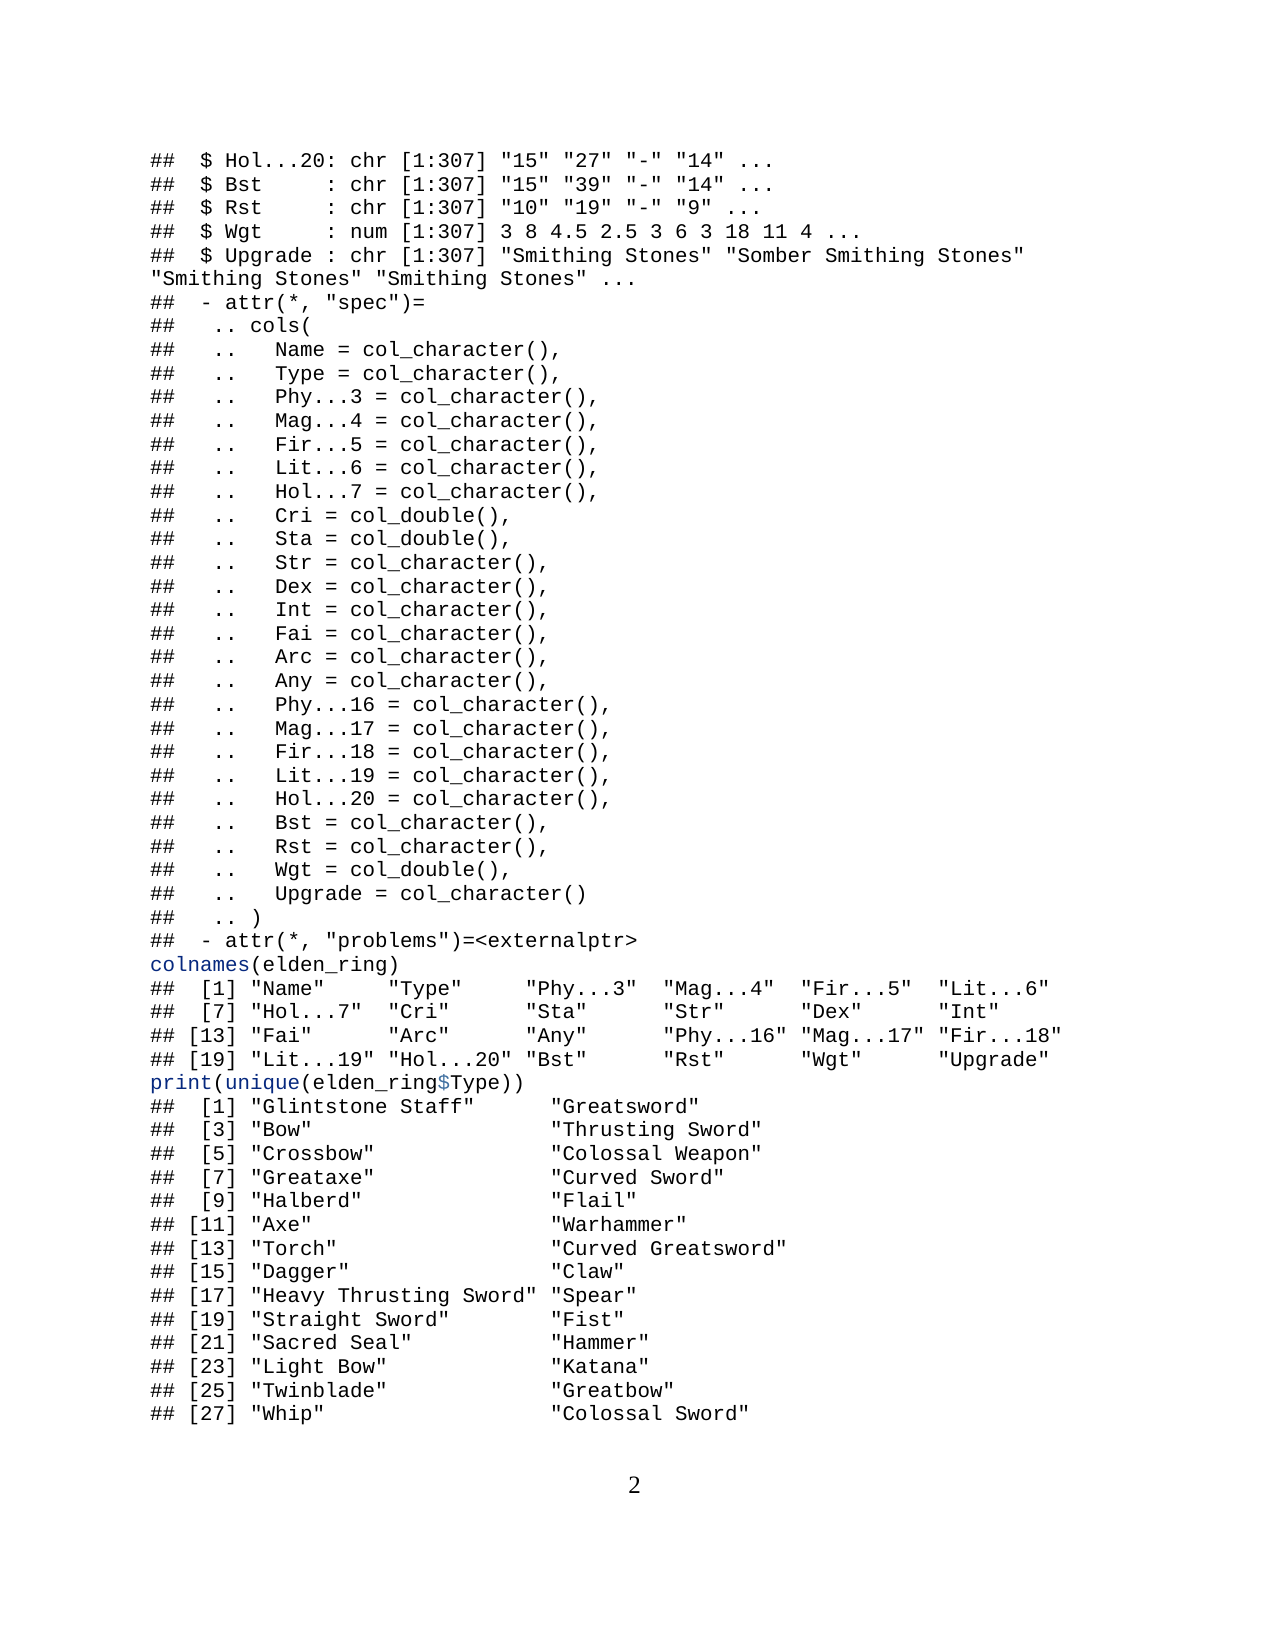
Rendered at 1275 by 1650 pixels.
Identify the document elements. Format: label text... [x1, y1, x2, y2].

text ## [11] "Axe" "Warhammer" [150, 1214, 1125, 1238]
text ## [5] "Crossbow" "Colossal Weapon" [150, 1143, 1125, 1167]
text ## .. Lit...19 = col_character(), [150, 765, 1125, 788]
text ## [21] "Sacred Seal" "Hammer" [150, 1332, 1125, 1356]
text ## .. Sta = col_double(), [150, 528, 1125, 552]
text ## [1] "Glintstone Staff" "Greatsword" [150, 1096, 1125, 1119]
text ## .. cols( [150, 316, 1125, 339]
text ## .. Cri = col_double(), [150, 505, 1125, 528]
text ## .. Bst = col_character(), [150, 812, 1125, 836]
text ## .. Any = col_character(), [150, 670, 1125, 694]
text ## .. Int = col_character(), [150, 599, 1125, 623]
text ## [15] "Dagger" "Claw" [150, 1261, 1125, 1285]
text ## [9] "Halberd" "Flail" [150, 1190, 1125, 1214]
text ## .. Mag...17 = col_character(), [150, 717, 1125, 741]
text ## .. Hol...7 = col_character(), [150, 481, 1125, 505]
text ## .. Name = col_character(), [150, 339, 1125, 363]
text ## $ Wgt : num [1:307] 3 8 4.5 2.5 3 6 3 18 11 4 ... [150, 221, 1125, 244]
text ## .. Rst = col_character(), [150, 836, 1125, 859]
text ## [27] "Whip" "Colossal Sword" [150, 1403, 1125, 1427]
text ## .. Fir...5 = col_character(), [150, 434, 1125, 457]
text ## - attr(*, "problems")=<externalptr> [150, 930, 1125, 954]
text ## .. Upgrade = col_character() [150, 883, 1125, 907]
text ## [13] "Fai" "Arc" "Any" "Phy...16" "Mag...17" "Fir...18" [150, 1025, 1125, 1048]
text ## $ Bst : chr [1:307] "15" "39" "-" "14" ... [150, 174, 1125, 197]
text ## $ Upgrade : chr [1:307] "Smithing Stones" "Somber Smithing Stones" "Smithing Stones" "Smithing Stones" ... [150, 244, 1125, 292]
text ## .. Phy...3 = col_character(), [150, 386, 1125, 410]
text ## .. Arc = col_character(), [150, 647, 1125, 670]
text ## [3] "Bow" "Thrusting Sword" [150, 1119, 1125, 1143]
text print(unique(elden_ring$Type)) [150, 1072, 1125, 1096]
text ## .. Hol...20 = col_character(), [150, 788, 1125, 812]
text ## .. Phy...16 = col_character(), [150, 694, 1125, 717]
text ## [25] "Twinblade" "Greatbow" [150, 1379, 1125, 1403]
text ## [13] "Torch" "Curved Greatsword" [150, 1238, 1125, 1261]
text ## .. Type = col_character(), [150, 363, 1125, 386]
text ## [1] "Name" "Type" "Phy...3" "Mag...4" "Fir...5" "Lit...6" [150, 978, 1125, 1001]
text ## .. Lit...6 = col_character(), [150, 457, 1125, 481]
text ## .. Wgt = col_double(), [150, 859, 1125, 883]
text ## [17] "Heavy Thrusting Sword" "Spear" [150, 1285, 1125, 1309]
text ## - attr(*, "spec")= [150, 292, 1125, 316]
text ## [23] "Light Bow" "Katana" [150, 1356, 1125, 1379]
text ## [19] "Straight Sword" "Fist" [150, 1309, 1125, 1332]
text ## $ Rst : chr [1:307] "10" "19" "-" "9" ... [150, 197, 1125, 221]
text ## .. ) [150, 907, 1125, 930]
text ## $ Hol...20: chr [1:307] "15" "27" "-" "14" ... [150, 150, 1125, 174]
text ## .. Fir...18 = col_character(), [150, 741, 1125, 765]
text ## .. Dex = col_character(), [150, 576, 1125, 599]
text ## [7] "Greataxe" "Curved Sword" [150, 1167, 1125, 1190]
text ## [7] "Hol...7" "Cri" "Sta" "Str" "Dex" "Int" [150, 1001, 1125, 1025]
text ## .. Str = col_character(), [150, 552, 1125, 576]
text ## [19] "Lit...19" "Hol...20" "Bst" "Rst" "Wgt" "Upgrade" [150, 1048, 1125, 1072]
text ## .. Fai = col_character(), [150, 623, 1125, 647]
text colnames(elden_ring) [150, 954, 1125, 978]
text ## .. Mag...4 = col_character(), [150, 410, 1125, 434]
